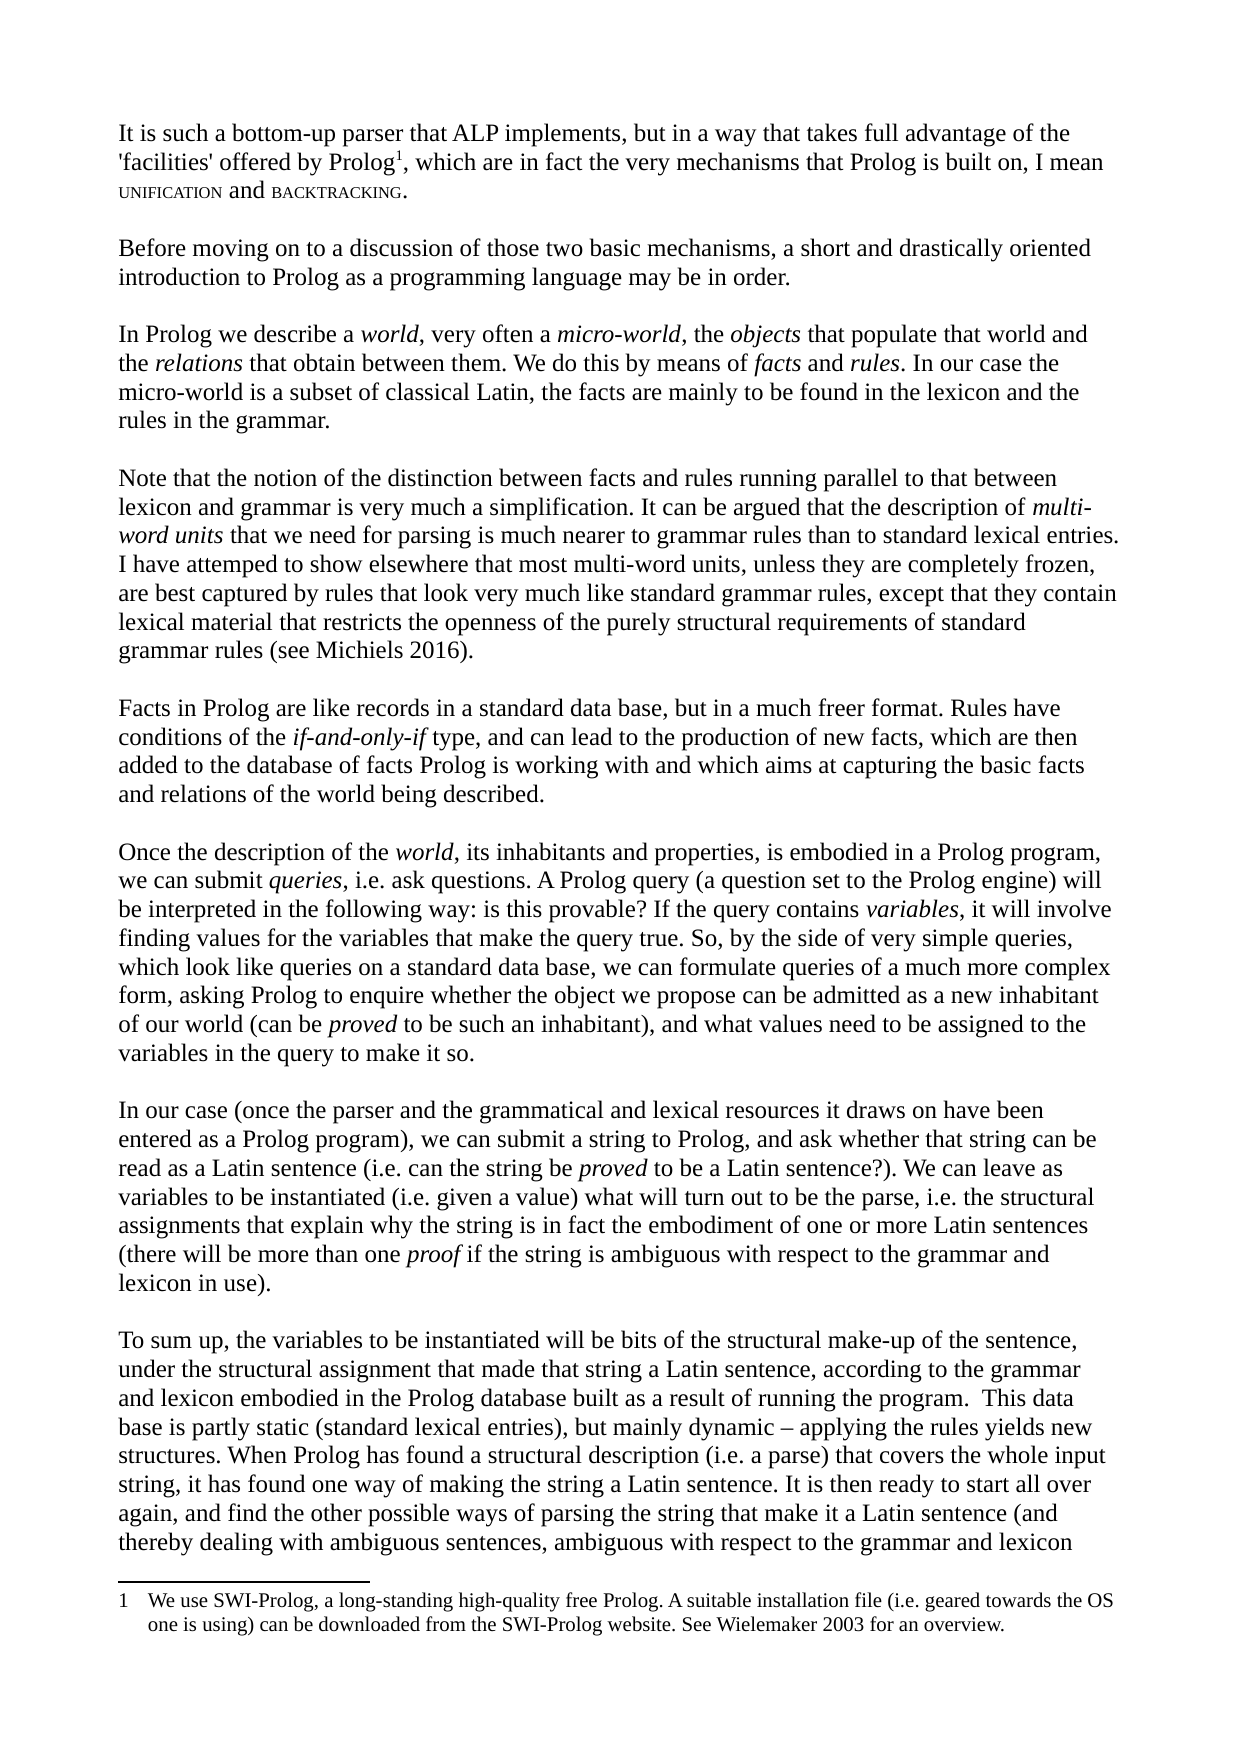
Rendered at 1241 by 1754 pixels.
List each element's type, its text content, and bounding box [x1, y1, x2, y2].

text Note that the notion of the distinction between facts and rules running parallel to that between lexicon and grammar is very much a simplification. It can be argued that the description of multi-word units that we need for parsing is much nearer to grammar rules than to standard lexical entries. I have attemped to show elsewhere that most multi-word units, unless they are completely frozen, are best captured by rules that look very much like standard grammar rules, except that they contain lexical material that restricts the openness of the purely structural requirements of standard grammar rules (see Michiels 2016). [118, 463, 1122, 664]
text We use SWI-Prolog, a long-standing high-quality free Prolog. A suitable installation file (i.e. geared towards the OS one is using) can be downloaded from the SWI-Prolog website. See Wielemaker 2003 for an overview. [118, 1588, 1122, 1636]
text To sum up, the variables to be instantiated will be bits of the structural make-up of the sentence, under the structural assignment that made that string a Latin sentence, according to the grammar and lexicon embodied in the Prolog database built as a result of running the program. This data base is partly static (standard lexical entries), but mainly dynamic – applying the rules yields new structures. When Prolog has found a structural description (i.e. a parse) that covers the whole input string, it has found one way of making the string a Latin sentence. It is then ready to start all over again, and find the other possible ways of parsing the string that make it a Latin sentence (and thereby dealing with ambiguous sentences, ambiguous with respect to the grammar and lexicon [118, 1326, 1122, 1556]
text In Prolog we describe a world, very often a micro-world, the objects that populate that world and the relations that obtain between them. We do this by means of facts and rules. In our case the micro-world is a subset of classical Latin, the facts are mainly to be found in the lexicon and the rules in the grammar. [118, 319, 1122, 434]
text Before moving on to a discussion of those two basic mechanisms, a short and drastically oriented introduction to Prolog as a programming language may be in order. [118, 233, 1122, 291]
text In our case (once the parser and the grammatical and lexical resources it draws on have been entered as a Prolog program), we can submit a string to Prolog, and ask whether that string can be read as a Latin sentence (i.e. can the string be proved to be a Latin sentence?). We can leave as variables to be instantiated (i.e. given a value) what will turn out to be the parse, i.e. the structural assignments that explain why the string is in fact the embodiment of one or more Latin sentences (there will be more than one proof if the string is ambiguous with respect to the grammar and lexicon in use). [118, 1096, 1122, 1297]
text Once the description of the world, its inhabitants and properties, is embodied in a Prolog program, we can submit queries, i.e. ask questions. A Prolog query (a question set to the Prolog engine) will be interpreted in the following way: is this provable? If the query contains variables, it will involve finding values for the variables that make the query true. So, by the side of very simple queries, which look like queries on a standard data base, we can formulate queries of a much more complex form, asking Prolog to enquire whether the object we propose can be admitted as a new inhabitant of our world (can be proved to be such an inhabitant), and what values need to be assigned to the variables in the query to make it so. [118, 837, 1122, 1067]
text Facts in Prolog are like records in a standard data base, but in a much freer format. Rules have conditions of the if-and-only-if type, and can lead to the production of new facts, which are then added to the database of facts Prolog is working with and which aims at capturing the basic facts and relations of the world being described. [118, 693, 1122, 808]
text It is such a bottom-up parser that ALP implements, but in a way that takes full advantage of the 'facilities' offered by Prolog, which are in fact the very mechanisms that Prolog is built on, I mean unification and backtracking. [118, 118, 1122, 204]
